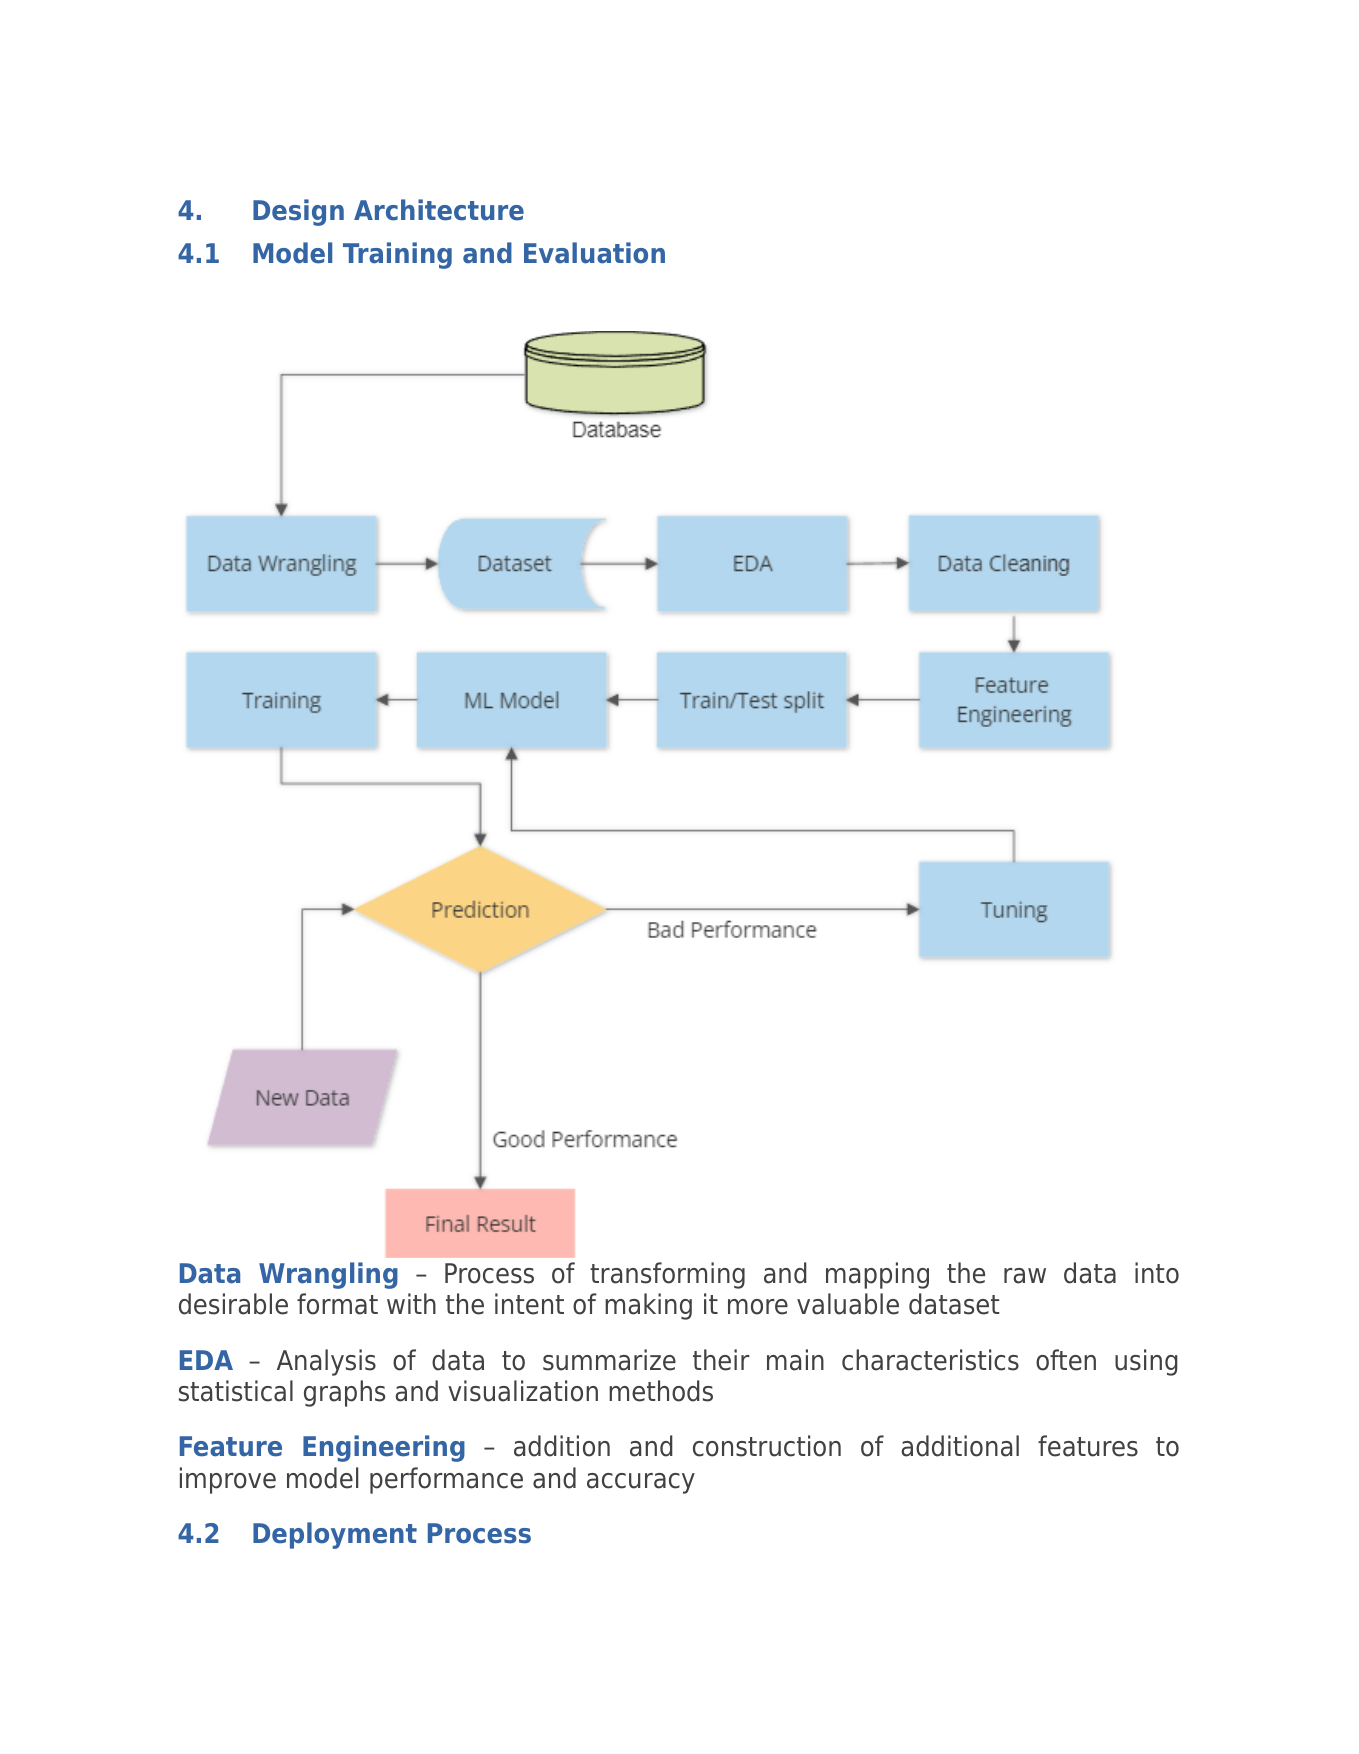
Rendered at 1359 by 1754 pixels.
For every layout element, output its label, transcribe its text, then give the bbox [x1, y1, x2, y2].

text 4.2 Deployment Process [177, 1518, 1181, 1550]
text 4.1 Model Training and Evaluation [177, 238, 1181, 270]
text Feature Engineering – addition and construction of additional features to improve model performance and accuracy [177, 1432, 1181, 1495]
text 4. Design Architecture [177, 195, 1181, 226]
text EDA – Analysis of data to summarize their main characteristics often using statistical graphs and visualization methods [177, 1345, 1181, 1408]
text Data Wrangling – Process of transforming and mapping the raw data into desirable format with the intent of making it more valuable dataset [177, 408, 1181, 1321]
